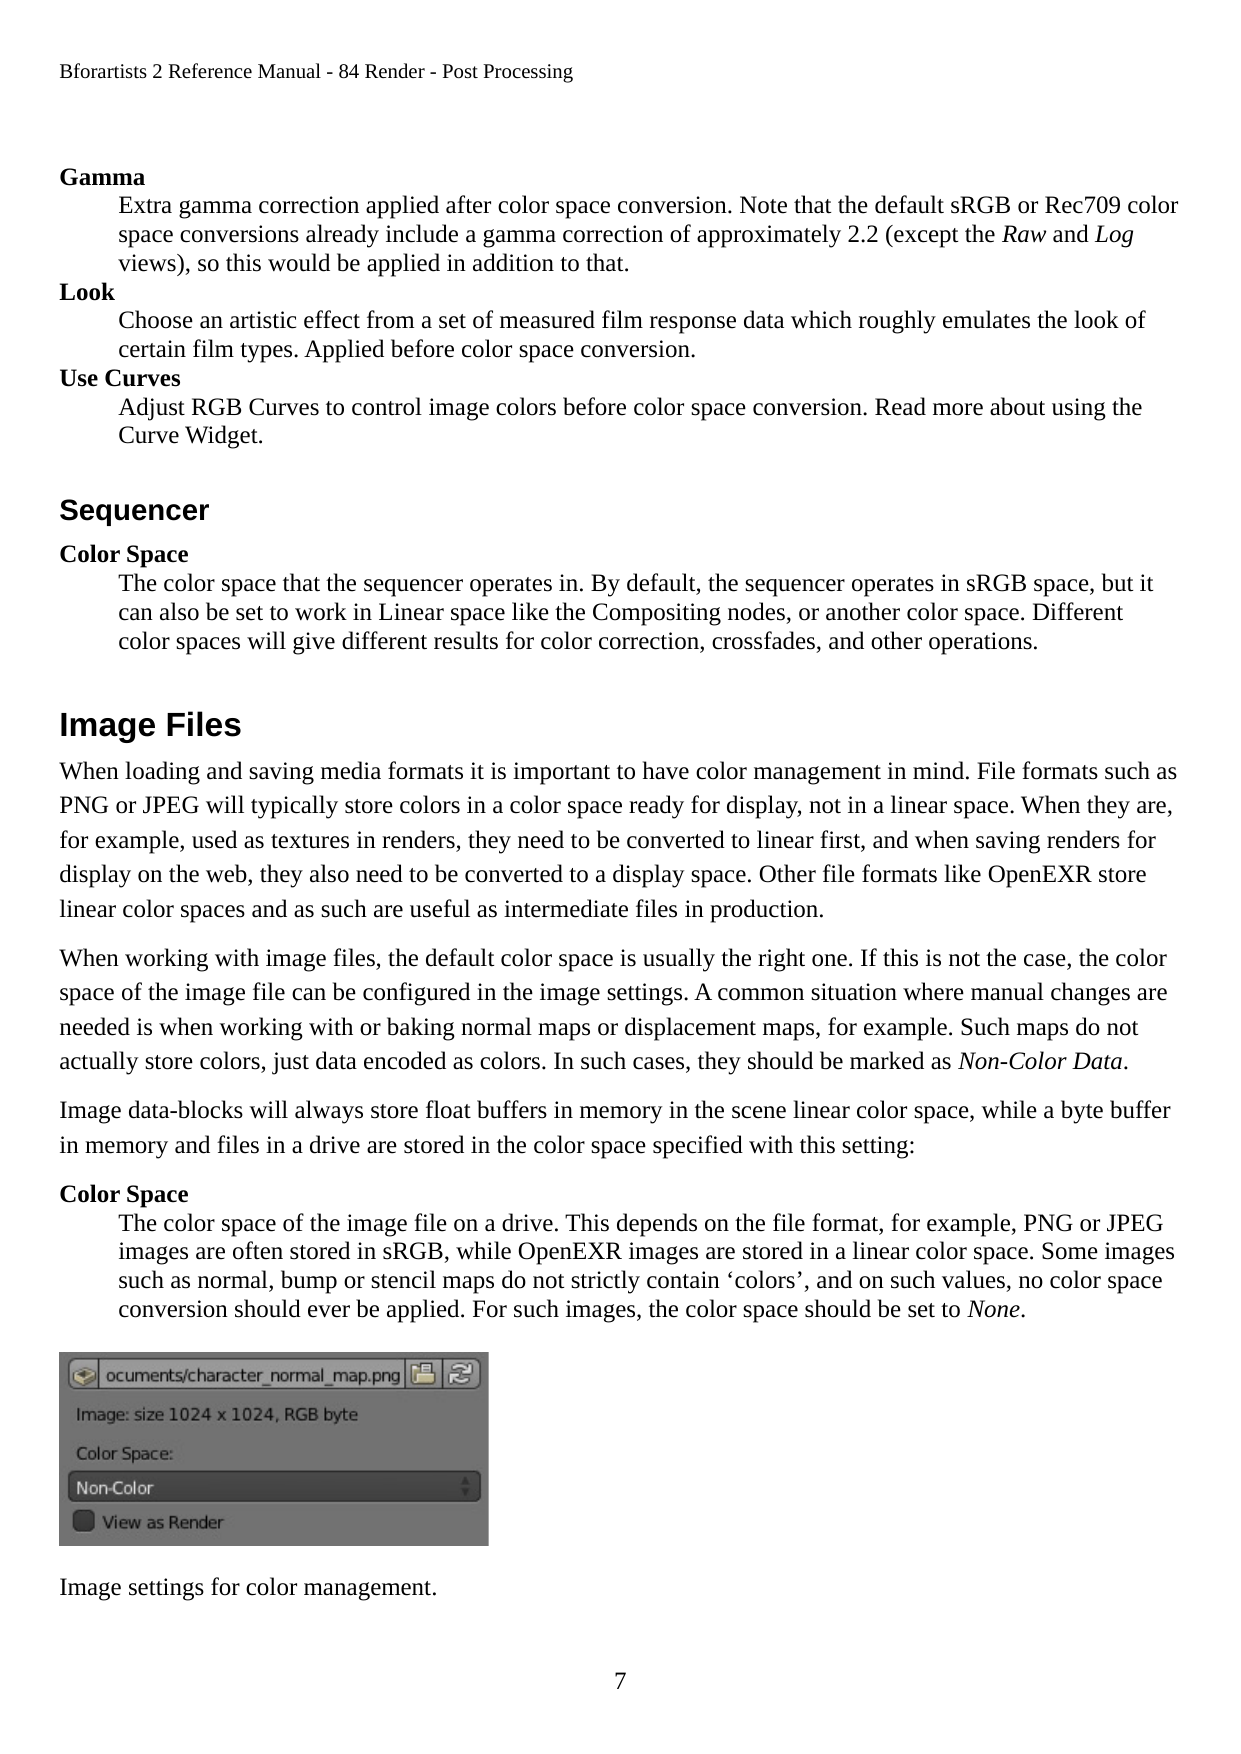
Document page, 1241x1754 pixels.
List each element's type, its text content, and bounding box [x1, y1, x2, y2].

list Adjust RGB Curves to control image colors before color space conversion. Read more about using the Curve Widget. [118, 392, 1181, 449]
list Extra gamma correction applied after color space conversion. Note that the default sRGB or Rec709 color space conversions already include a gamma correction of approximately 2.2 (except the Raw and Log views), so this would be applied in addition to that. [118, 190, 1181, 277]
list The color space that the sequencer operates in. By default, the sequencer operates in sRGB space, but it can also be set to work in Linear space like the Compositing nodes, or another color space. Different color spaces will give different results for color correction, crossfades, and other operations. [118, 568, 1181, 654]
subtitle Look [59, 277, 1181, 305]
text Image data-blocks will always store float buffers in memory in the scene linear color space, while a byte buffer in memory and files in a drive are stored in the color space specified with this setting: [59, 1095, 1181, 1159]
subtitle Image Files [59, 705, 1181, 743]
list The color space of the image file on a drive. This depends on the file format, for example, PNG or JPEG images are often stored in sRGB, while OpenEXR images are stored in a linear color space. Some images such as normal, bump or stencil maps do not strictly contain ‘colors’, and on such values, no color space conversion should ever be applied. For such images, the color space should be set to None. [118, 1208, 1181, 1323]
subtitle Gamma [59, 162, 1181, 190]
text Image settings for color management. [59, 1572, 1181, 1600]
subtitle Sequencer [59, 493, 1181, 527]
list Choose an artistic effect from a set of measured film response data which roughly emulates the look of certain film types. Applied before color space conversion. [118, 305, 1181, 363]
text When loading and saving media formats it is important to have color management in mind. File formats such as PNG or JPEG will typically store colors in a color space ready for display, not in a linear space. When they are, for example, used as textures in renders, they need to be converted to linear first, and when saving renders for display on the web, they also need to be converted to a display space. Other file formats like OpenEXR store linear color spaces and as such are useful as intermediate files in production. [59, 756, 1181, 923]
picture [59, 1352, 489, 1546]
text When working with image files, the default color space is usually the right one. If this is not the case, the color space of the image file can be configured in the image settings. A common situation where manual changes are needed is when working with or baking normal maps or displacement maps, for example. Such maps do not actually store colors, just data encoded as colors. In such cases, they should be marked as Non-Color Data. [59, 943, 1181, 1075]
subtitle Use Curves [59, 363, 1181, 392]
subtitle Color Space [59, 539, 1181, 568]
subtitle Color Space [59, 1179, 1181, 1208]
